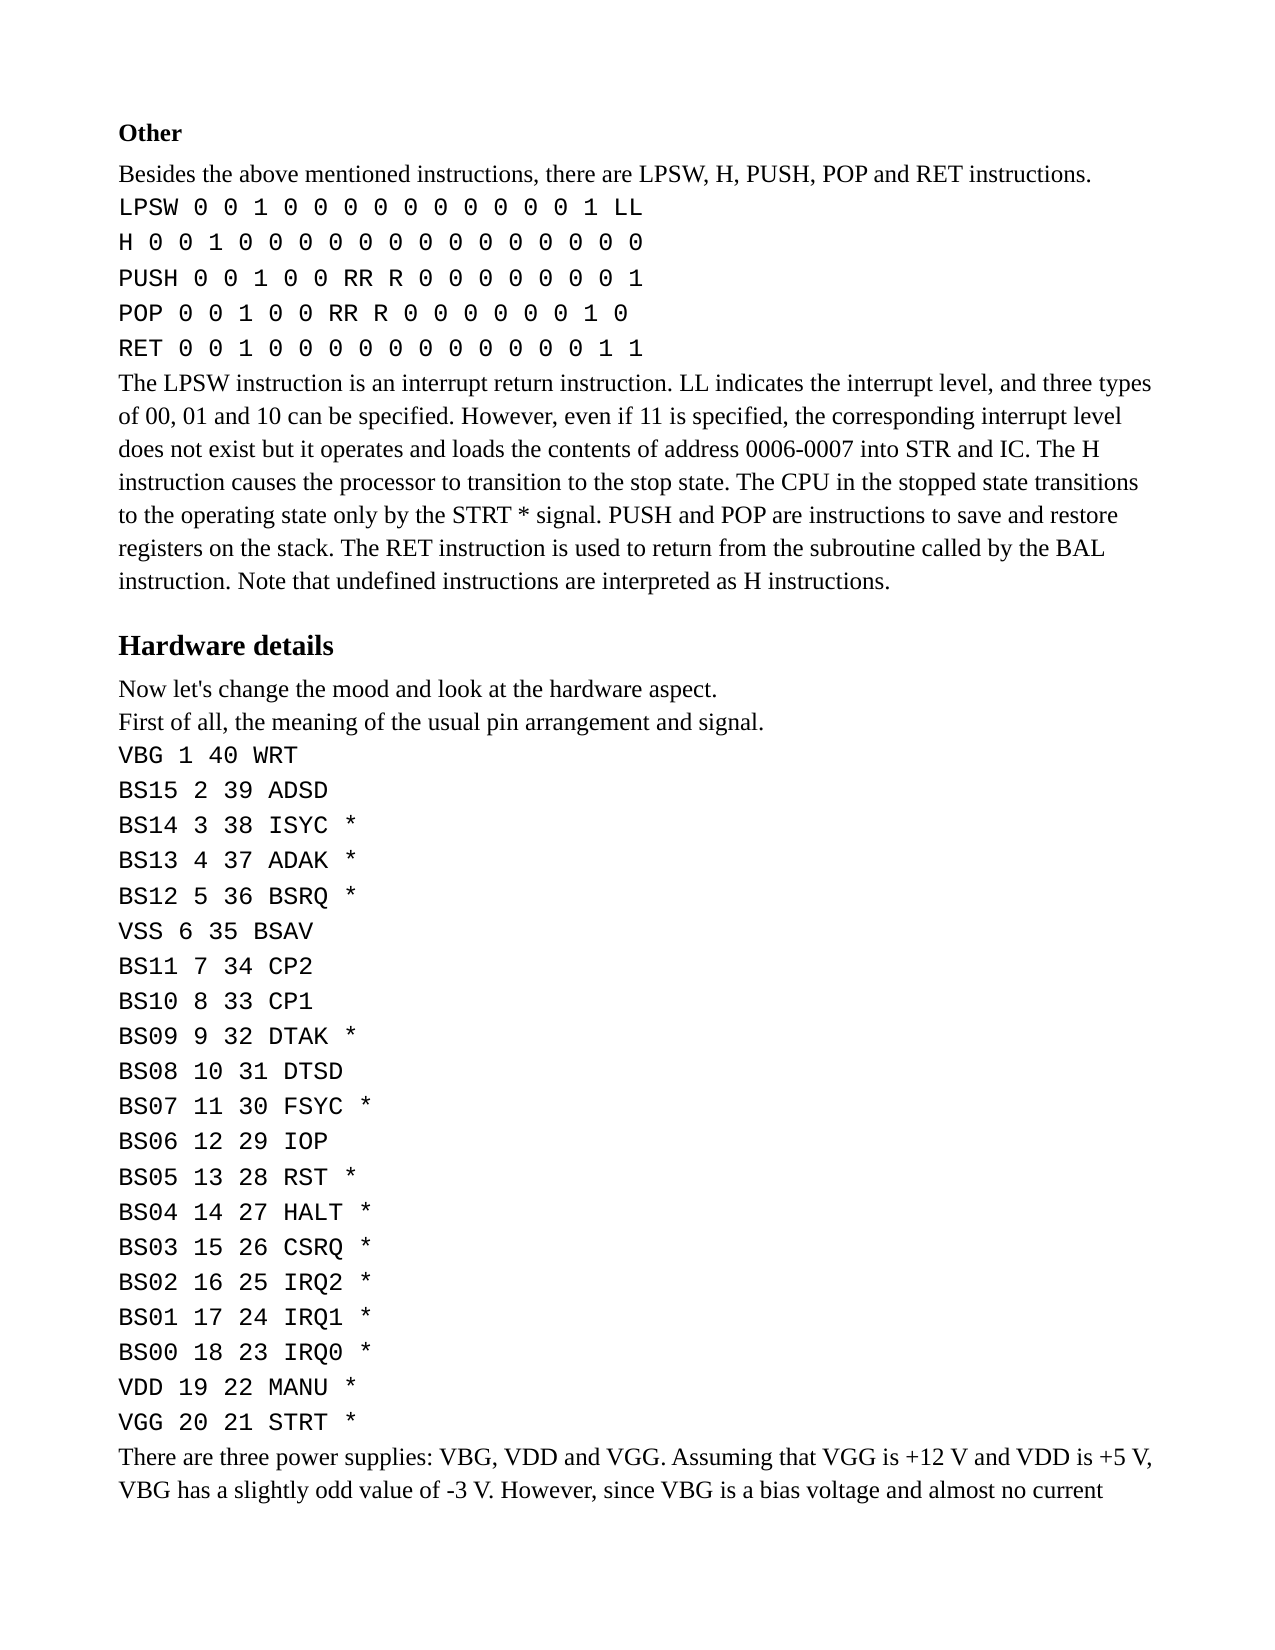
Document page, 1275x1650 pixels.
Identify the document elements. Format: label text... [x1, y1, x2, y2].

text Now let's change the mood and look at the hardware aspect. First of all, the meaning of the usual pin arrangement and signal. VBG 1 40 WRT BS15 2 39 ADSD BS14 3 38 ISYC * BS13 4 37 ADAK * BS12 5 36 BSRQ * VSS 6 35 BSAV BS11 7 34 CP2 BS10 8 33 CP1 BS09 9 32 DTAK * BS08 10 31 DTSD BS07 11 30 FSYC * BS06 12 29 IOP BS05 13 28 RST * BS04 14 27 HALT * BS03 15 26 CSRQ * BS02 16 25 IRQ2 * BS01 17 24 IRQ1 * BS00 18 23 IRQ0 * VDD 19 22 MANU * VGG 20 21 STRT * There are three power supplies: VBG, VDD and VGG. Assuming that VGG is +12 V and VDD is +5 V, VBG has a slightly odd value of -3 V. However, since VBG is a bias voltage and almost no current [118, 674, 1157, 1504]
subtitle Hardware details [118, 628, 1157, 662]
text Besides the above mentioned instructions, there are LPSW, H, PUSH, POP and RET instructions. LPSW 0 0 1 0 0 0 0 0 0 0 0 0 0 1 LL H 0 0 1 0 0 0 0 0 0 0 0 0 0 0 0 0 0 PUSH 0 0 1 0 0 RR R 0 0 0 0 0 0 0 1 POP 0 0 1 0 0 RR R 0 0 0 0 0 0 1 0 RET 0 0 1 0 0 0 0 0 0 0 0 0 0 0 1 1 The LPSW instruction is an interrupt return instruction. LL indicates the interrupt level, and three types of 00, 01 and 10 can be specified. However, even if 11 is specified, the corresponding interrupt level does not exist but it operates and loads the contents of address 0006-0007 into STR and IC. The H instruction causes the processor to transition to the stop state. The CPU in the stopped state transitions to the operating state only by the STRT * signal. PUSH and POP are instructions to save and restore registers on the stack. The RET instruction is used to return from the subroutine called by the BAL instruction. Note that undefined instructions are interpreted as H instructions. [118, 159, 1157, 595]
subtitle Other [118, 118, 1157, 147]
